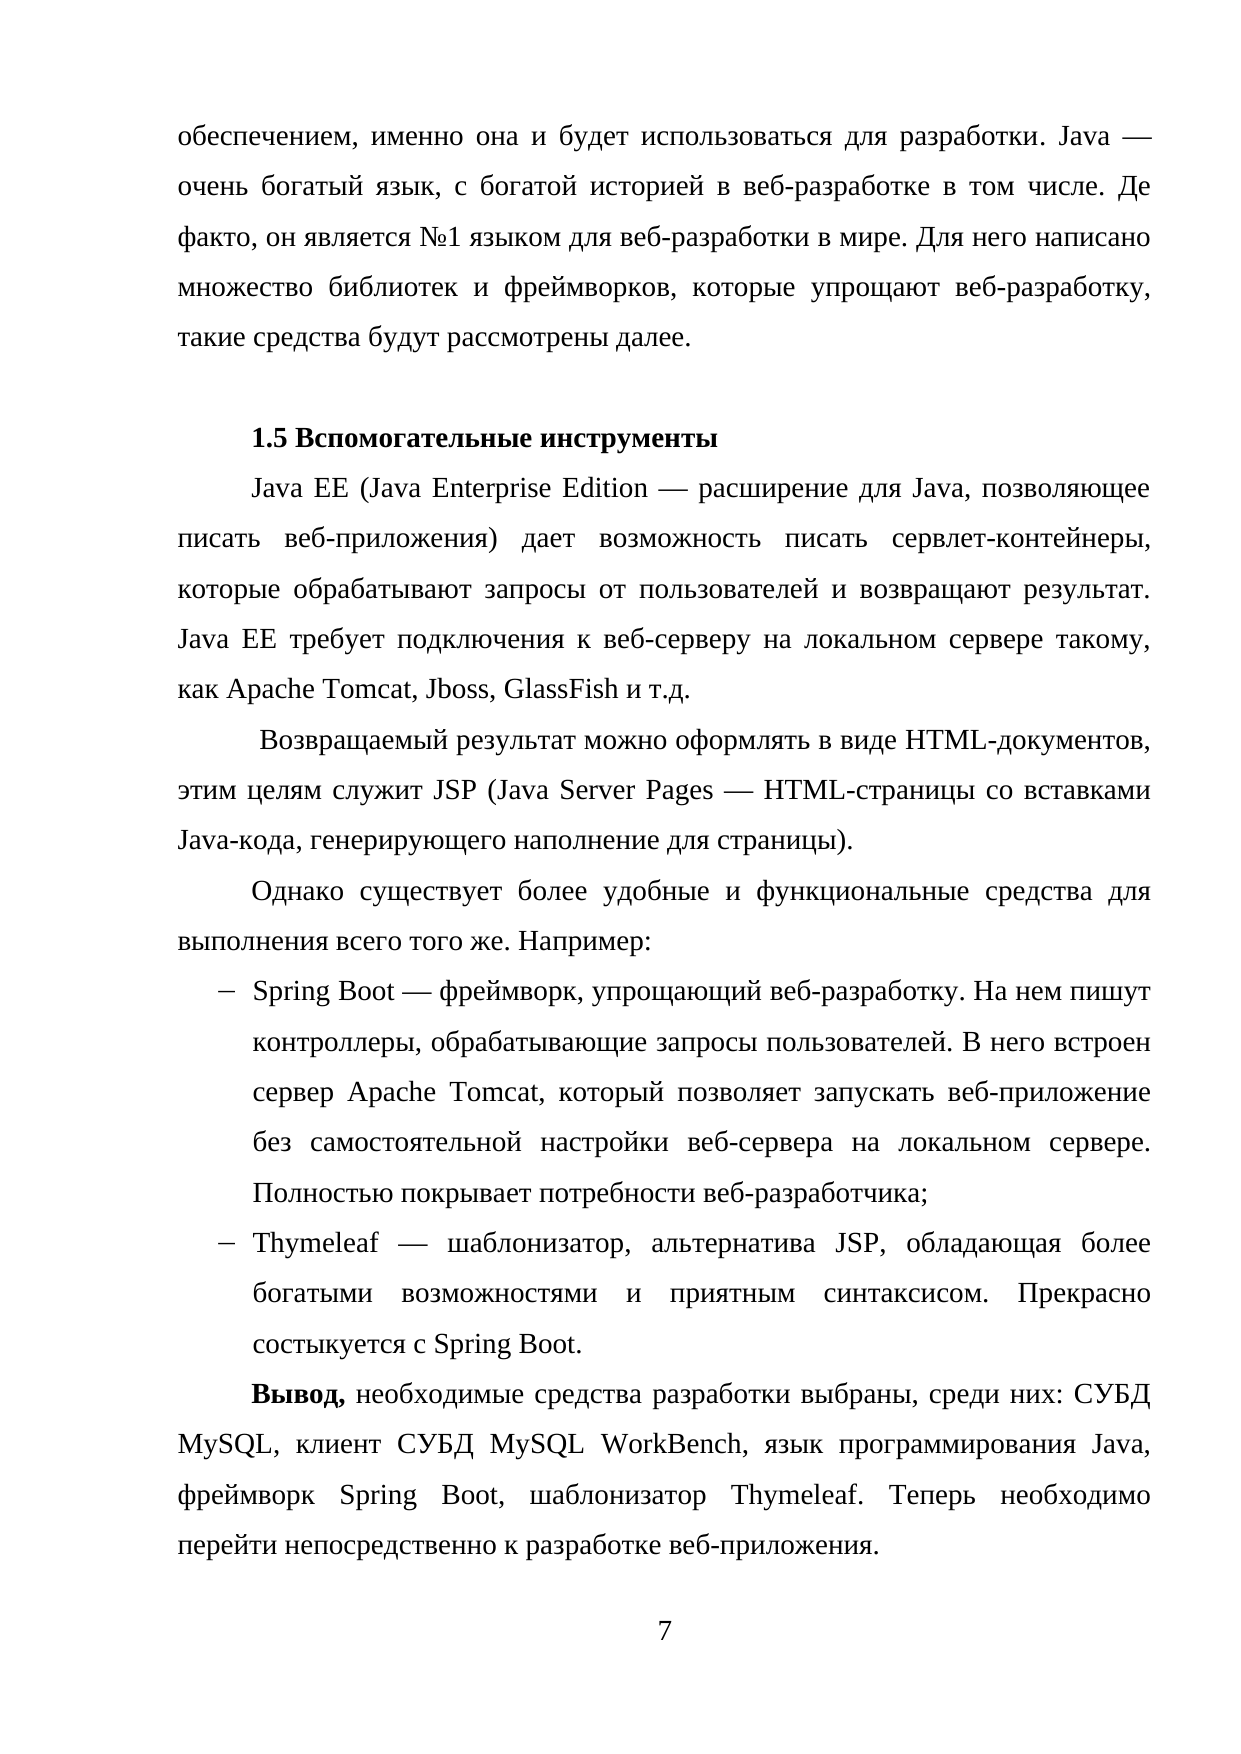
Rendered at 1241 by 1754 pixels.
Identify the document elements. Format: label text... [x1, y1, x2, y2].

text Однако существует более удобные и функциональные средства для выполнения всего того же. Например: [177, 873, 1152, 957]
text Возвращаемый результат можно оформлять в виде HTML-документов, этим целям служит JSP (Java Server Pages — HTML-страницы со вставками Java-кода, генерирующего наполнение для страницы). [177, 722, 1152, 856]
list Spring Boot — фреймворк, упрощающий веб-разработку. На нем пишут контроллеры, обрабатывающие запросы пользователей. В него встроен сервер Apache Tomcat, который позволяет запускать веб-приложение без самостоятельной настройки веб-сервера на локальном сервере. Полностью покрывает потребности веб-разработчика; [215, 973, 1152, 1208]
text Java EE (Java Enterprise Edition — расширение для Java, позволяющее писать веб-приложения) дает возможность писать сервлет-контейнеры, которые обрабатывают запросы от пользователей и возвращают результат. Java EE требует подключения к веб-серверу на локальном сервере такому, как Apache Tomcat, Jboss, GlassFish и т.д. [177, 470, 1152, 705]
list Thymeleaf — шаблонизатор, альтернатива JSP, обладающая более богатыми возможностями и приятным синтаксисом. Прекрасно состыкуется с Spring Boot. [215, 1225, 1152, 1359]
text 1.5 Вспомогательные инструменты [177, 420, 1152, 453]
text Вывод, необходимые средства разработки выбраны, среди них: СУБД MySQL, клиент СУБД MySQL WorkBench, язык программирования Java, фреймворк Spring Boot, шаблонизатор Thymeleaf. Теперь необходимо перейти непосредственно к разработке веб-приложения. [177, 1376, 1152, 1561]
text обеспечением, именно она и будет использоваться для разработки. Java — очень богатый язык, с богатой историей в веб-разработке в том числе. Де факто, он является №1 языком для веб-разработки в мире. Для него написано множество библиотек и фреймворков, которые упрощают веб-разработку, такие средства будут рассмотрены далее. [177, 118, 1152, 353]
